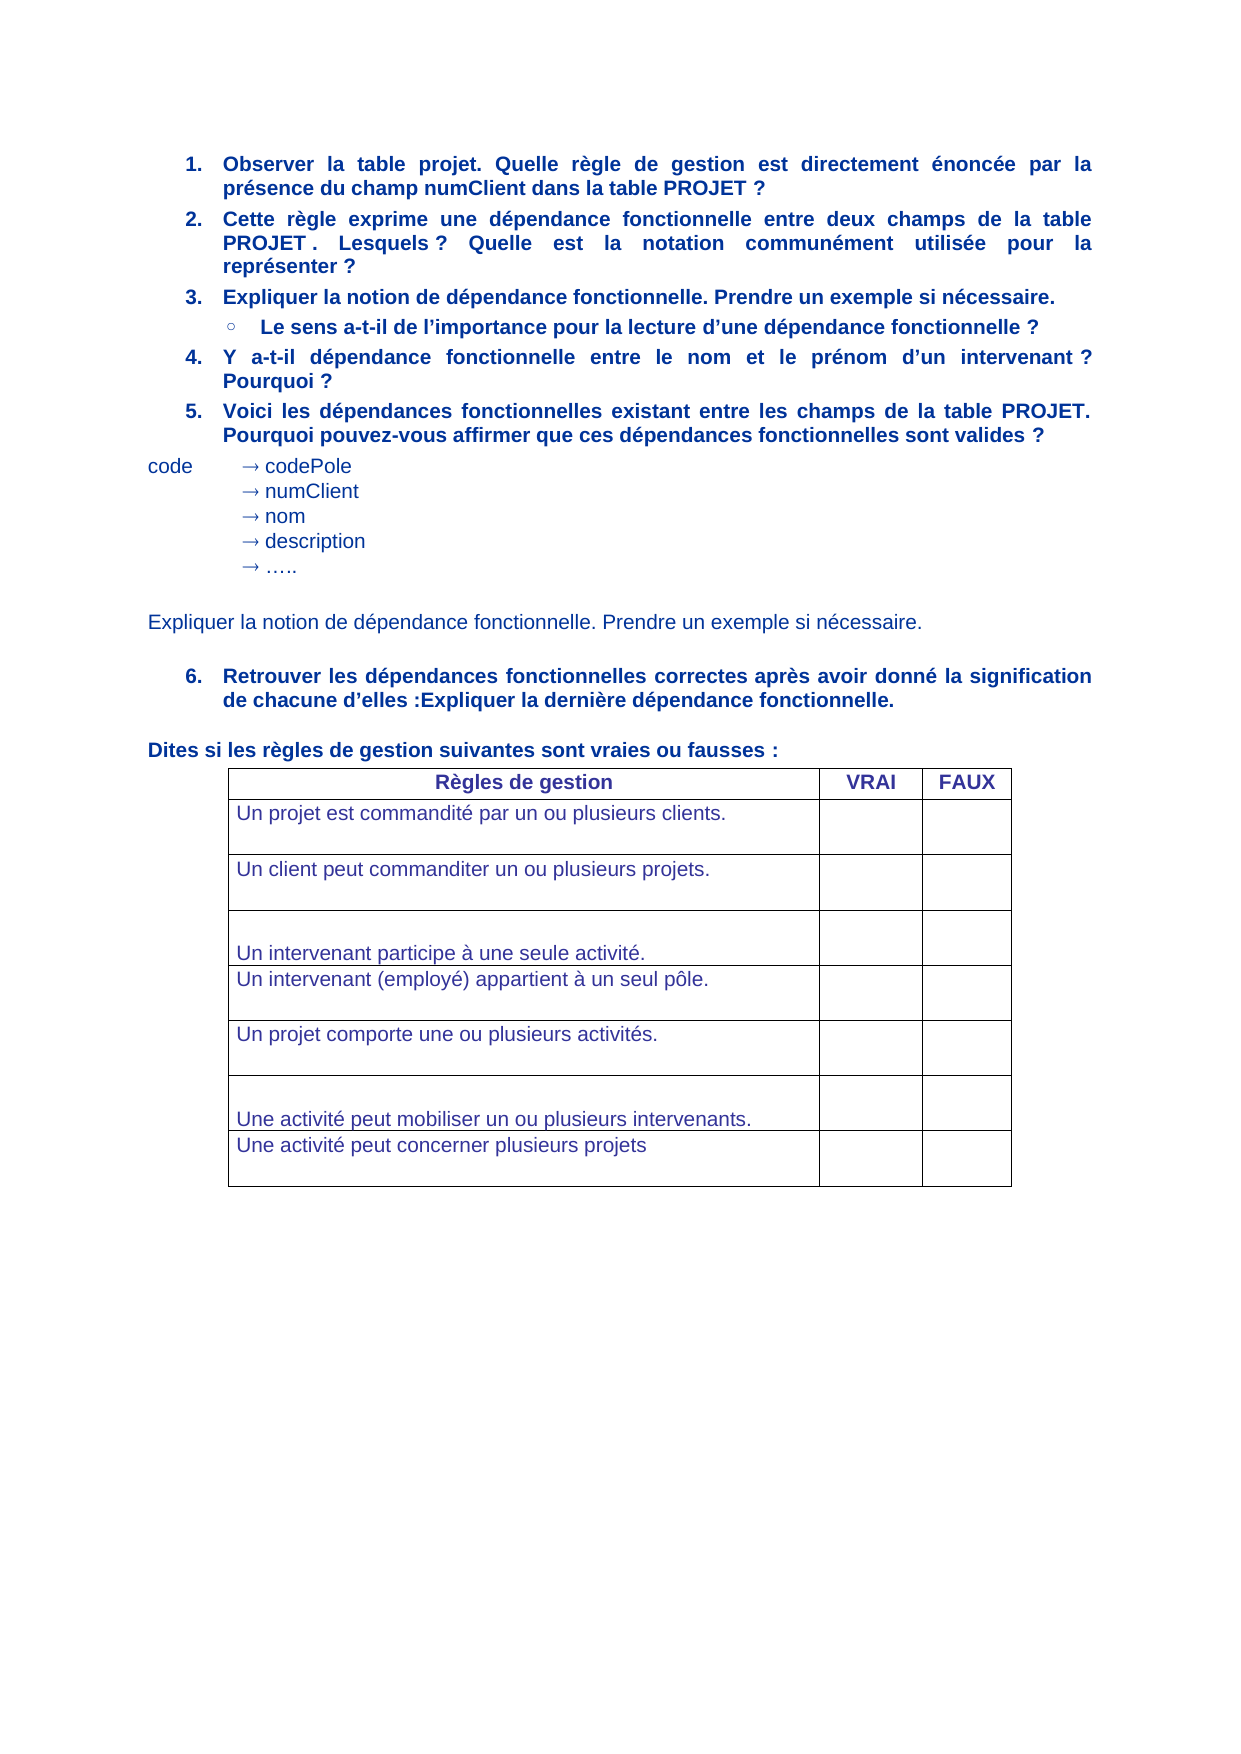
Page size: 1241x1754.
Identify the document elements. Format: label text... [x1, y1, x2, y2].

table_cell [820, 911, 922, 965]
subtitle Voici les dépendances fonctionnelles existant entre les champs de la table PROJET. Pourquoi pouvez-vous affirmer que ces dépendances fonctionnelles sont valides ? [185, 399, 1092, 447]
table_header Règles de gestion [229, 769, 819, 799]
table_cell [820, 1021, 922, 1075]
table_cell Un projet comporte une ou plusieurs activités. [229, 1021, 819, 1075]
text Expliquer la notion de dépendance fonctionnelle. Prendre un exemple si nécessaire. [148, 609, 1092, 634]
table_cell [923, 855, 1011, 909]
subtitle Dites si les règles de gestion suivantes sont vraies ou fausses : [148, 737, 1092, 762]
table_cell [820, 800, 922, 854]
table_cell [820, 966, 922, 1020]
subtitle Retrouver les dépendances fonctionnelles correctes après avoir donné la signification de chacune d’elles :Expliquer la dernière dépendance fonctionnelle. [185, 664, 1092, 712]
table_header FAUX [923, 769, 1011, 799]
table_cell [820, 1076, 922, 1130]
subtitle Observer la table projet. Quelle règle de gestion est directement énoncée par la présence du champ numClient dans la table PROJET ? [185, 152, 1092, 200]
table_cell [820, 855, 922, 909]
subtitle Expliquer la notion de dépendance fonctionnelle. Prendre un exemple si nécessaire. [185, 284, 1092, 308]
table_cell [923, 1076, 1011, 1130]
table_cell [820, 1131, 922, 1186]
subtitle Le sens a-t-il de l’importance pour la lecture d’une dépendance fonctionnelle ? [223, 315, 1092, 339]
table_cell Un client peut commanditer un ou plusieurs projets. [229, 855, 819, 909]
table_cell Un intervenant (employé) appartient à un seul pôle. [229, 966, 819, 1020]
table_cell [923, 800, 1011, 854]
table_cell [923, 1131, 1011, 1186]
table_cell Une activité peut concerner plusieurs projets [229, 1131, 819, 1186]
table_cell Un intervenant participe à une seule activité. [229, 911, 819, 965]
table_cell Un projet est commandité par un ou plusieurs clients. [229, 800, 819, 854]
list  ….. [148, 553, 1092, 578]
list  description [148, 528, 1092, 553]
table_cell [923, 1021, 1011, 1075]
table_cell [923, 966, 1011, 1020]
table_cell Une activité peut mobiliser un ou plusieurs intervenants. [229, 1076, 819, 1130]
list code  codePole [148, 453, 1092, 478]
subtitle Y a-t-il dépendance fonctionnelle entre le nom et le prénom d’un intervenant ? Pourquoi ? [185, 345, 1092, 393]
list  numClient [148, 478, 1092, 503]
table_header VRAI [820, 769, 922, 799]
table_cell [923, 911, 1011, 965]
subtitle Cette règle exprime une dépendance fonctionnelle entre deux champs de la table PROJET . Lesquels ? Quelle est la notation communément utilisée pour la représenter ? [185, 206, 1092, 278]
list  nom [148, 503, 1092, 528]
